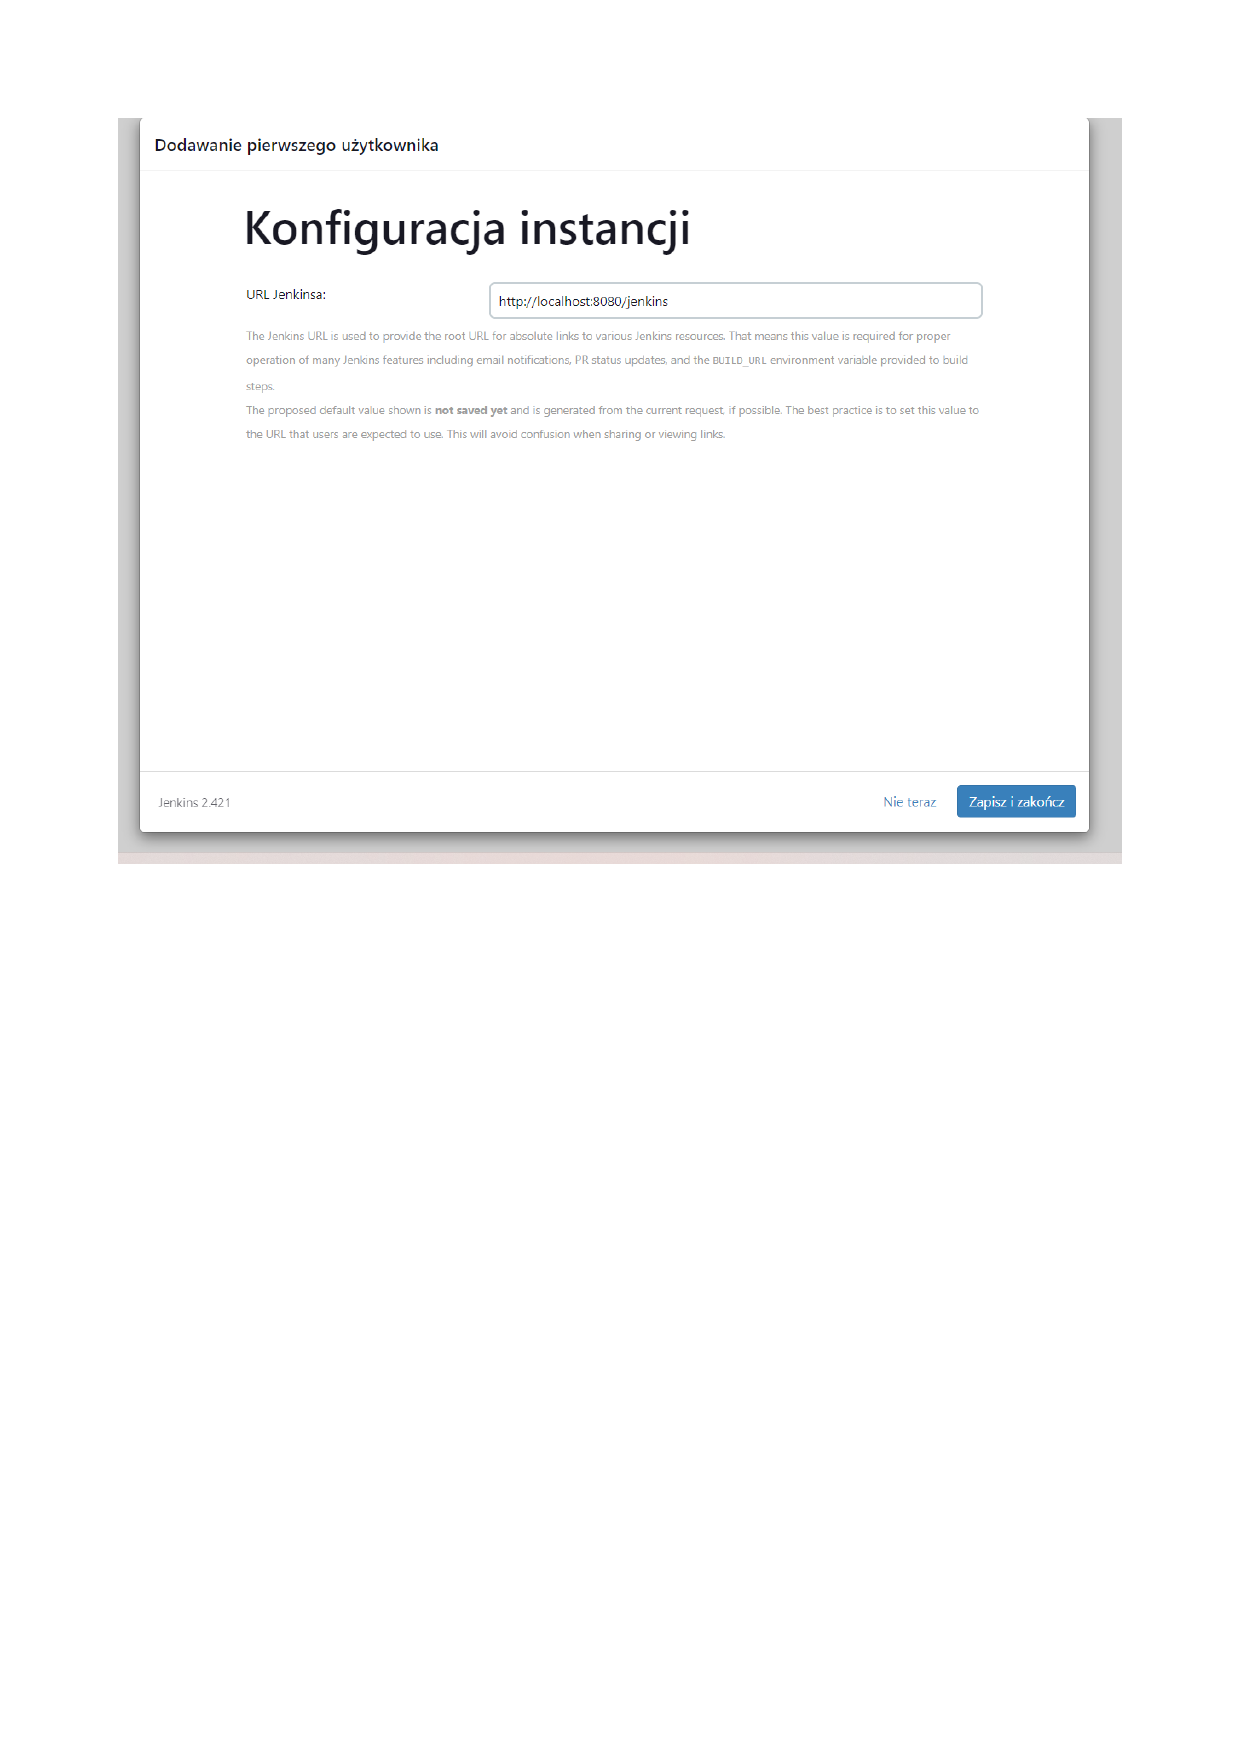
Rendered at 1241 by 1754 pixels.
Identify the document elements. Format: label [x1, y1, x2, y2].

picture [118, 118, 1122, 864]
